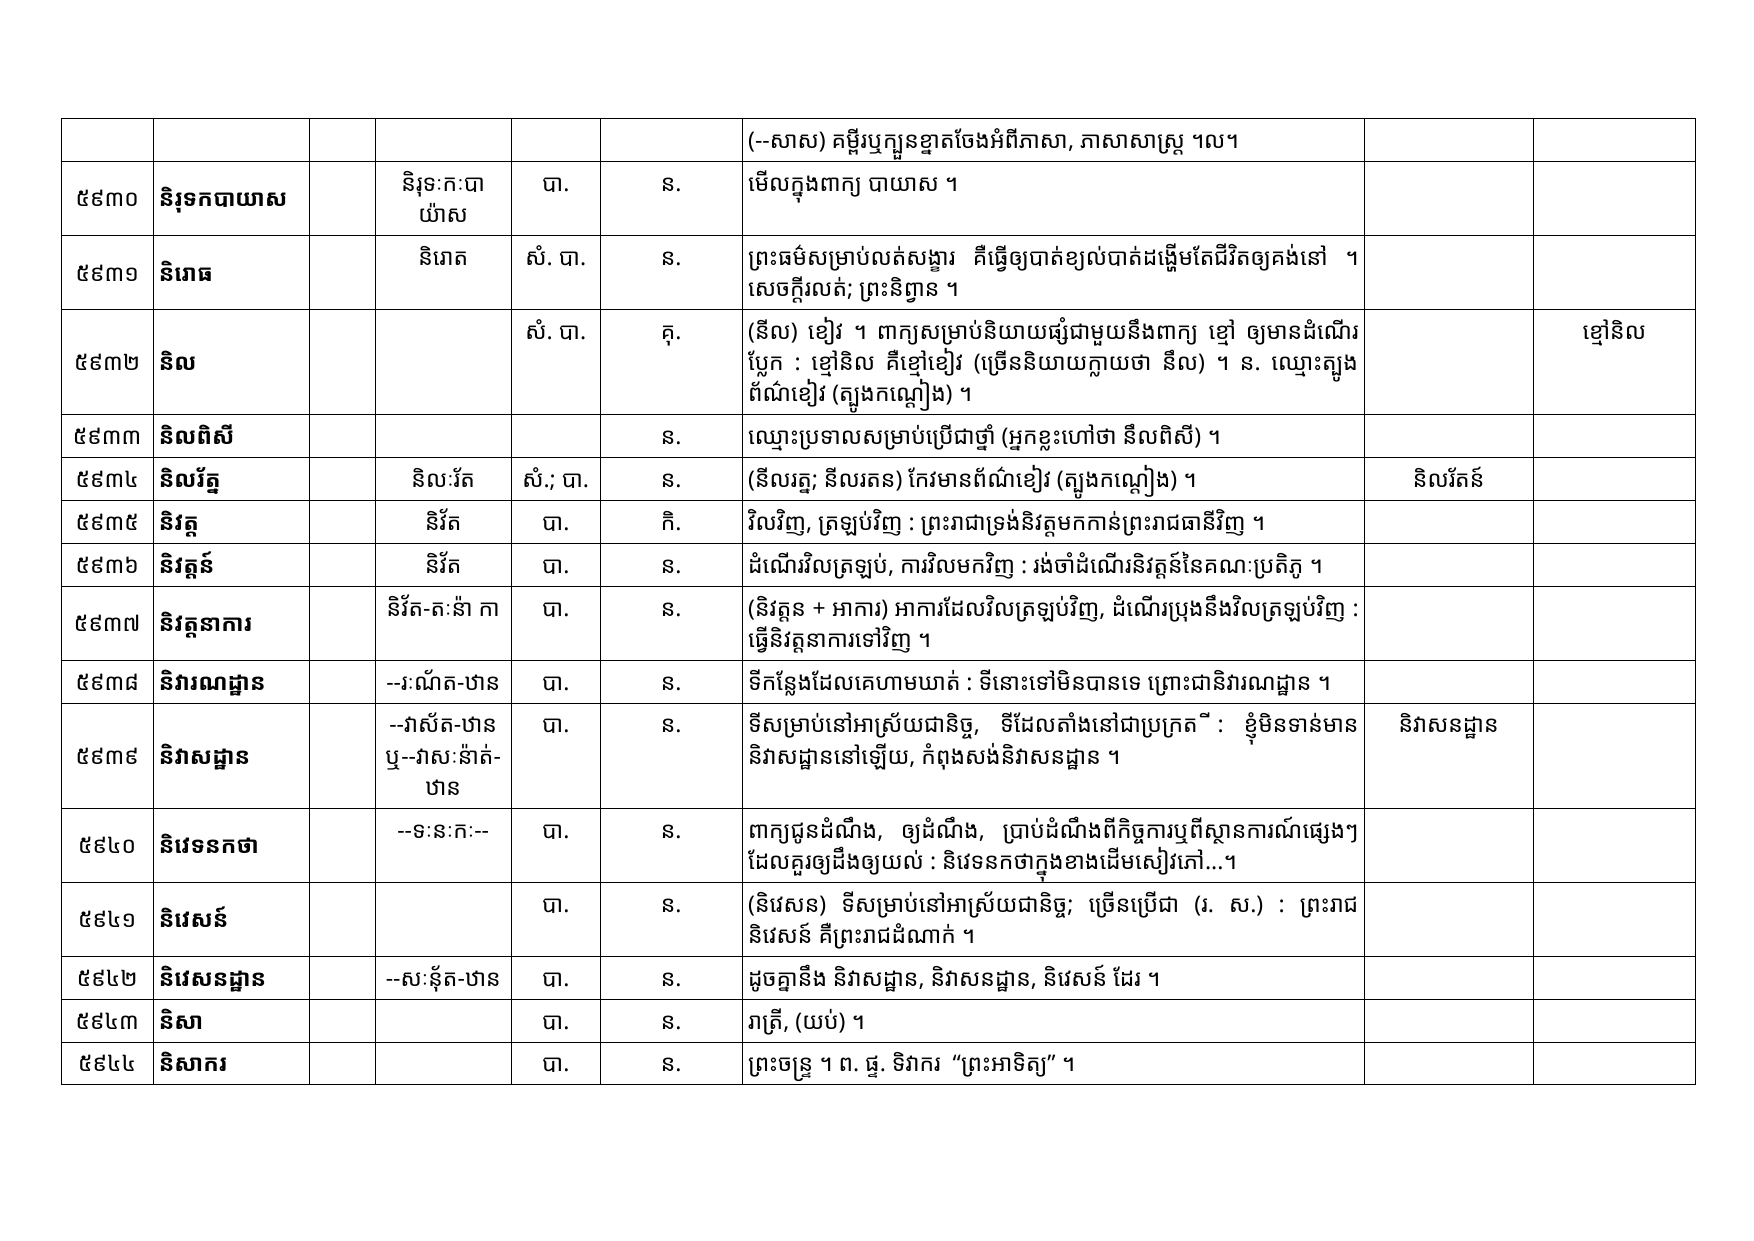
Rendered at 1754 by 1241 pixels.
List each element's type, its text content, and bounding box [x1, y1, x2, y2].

table_cell [512, 415, 600, 457]
table_cell និលៈរ័ត [376, 458, 511, 500]
table_cell ៥៩៣២ [62, 310, 153, 414]
table_cell [1534, 236, 1695, 309]
table_cell ព្រះ​ចន្ទ្រ ។ ព. ផ្ទ. ទិវាករ “ព្រះ​អាទិត្យ” ។ [743, 1043, 1364, 1084]
table_cell និវ័ត [376, 544, 511, 586]
table_cell [310, 661, 375, 702]
table_cell បា. [512, 162, 600, 235]
table_cell និវេសន៍ [154, 883, 309, 956]
table_cell [1365, 415, 1533, 457]
table_cell បា. [512, 704, 600, 808]
table_cell [1534, 957, 1695, 999]
table_cell --វាស័ត-ឋាន ឬ​--វាសៈន៉ាត់-ឋាន [376, 704, 511, 808]
table_cell [310, 544, 375, 586]
table_cell (និវេសន) ទី​សម្រាប់​នៅ​អាស្រ័យ​ជានិច្ច; ច្រើន​ប្រើ​ជា (រ. ស.) : ព្រះ​រាជ​និវេសន៍ គឺ​ព្រះ​រាជ​ដំណាក់ ។ [743, 883, 1364, 956]
table_cell ៥៩៣០ [62, 162, 153, 235]
table_cell [310, 162, 375, 235]
table_cell និវត្តនាការ [154, 587, 309, 660]
table_cell និរោធ [154, 236, 309, 309]
table_cell [1534, 1000, 1695, 1042]
table_cell [1365, 544, 1533, 586]
table_cell [1534, 162, 1695, 235]
table_cell និរុទក​បាយាស [154, 162, 309, 235]
table_cell [1534, 661, 1695, 702]
table_cell ៥៩៣៣ [62, 415, 153, 457]
table_cell [1534, 415, 1695, 457]
table_cell [310, 1000, 375, 1042]
table_cell [1534, 544, 1695, 586]
table_cell [1365, 587, 1533, 660]
table_cell --រៈណ័ត-ឋាន [376, 661, 511, 702]
table_cell ពាក្យ​ជូន​ដំណឹង, ឲ្យ​ដំណឹង, ប្រាប់​ដំណឹង​ពី​កិច្ចការ​ឬ​ពី​ស្ថាន​ការណ៍​ផ្សេង​ៗ​ដែល​គួរ​ឲ្យ​ដឹង​ឲ្យ​យល់ : និវេទន​កថា​ក្នុង​ខាង​ដើម​សៀវភៅ...។ [743, 809, 1364, 882]
table_cell ៥៩៣៧ [62, 587, 153, 660]
table_cell [376, 1043, 511, 1084]
table_cell (និរុក្តិ) ការ​បញ្ចេញ​សូរ​សព្ទ​តាម​ទម្លាប់​នៃ​ការ​រលាស់​អណ្តាត​ថា​កើត ទោះ​បី​សរសេរ​ត្រូវ​គ្នា ទាំង​អត្ថន័យ​របស់​ពាក្យ​ទោះ​ត្រូវ​គ្នា​តែ​មួយ​ក៏​គង់​ឮ​សូរ​សព្ទ​ផ្សេង​ពី​គ្នា​ដែរ : ពាក្យ​ថា មង្គល ពីរ​ព្យាង្គ​នេះ អ្នក​ពុទ្ធ​សាសនិក​ក្នុង​នានា​ប្រទេស បញ្ចេញ​និរុត្តិ​ឮ​ផ្សេង​ៗ​គ្នា តាម​ទម្លាប់​រាល់​ជាតិ ព្រោះ​មាន​ការ​រលាស់​អណ្តាត​ថា​ខុស​គ្នា​ ។ ឈ្មោះ​គម្ពីរ​មួយ​និយាយ​ពី​វេទាង្គ​ទាំង ៦ (ម. ព. វេទាង្គ ផង) ។ និរុត្តិប្បដិ​សម្ភិទា (--ប៉ៈដិសាំភិ--) ការ​បែក​ប្រាជ្ញា​យល់​ធ្លុះ​ធ្លាយ​ខា​ង​ភាសា, ការ​ចេះ​ច្បាប់​ប្រាដក​ឥត​ទើស​ទាក់​ខាង​ភាសា​ផ្សេង​ៗ ។ និរុត្តិ​សាស្ត្រ (--សាស) គម្ពីរ​ឬ​ក្បួន​ខ្នាត​ចែង​អំពី​ភាសា, ភាសា​សាស្ត្រ ។ល។ [743, 119, 1364, 161]
table_cell និរោត [376, 236, 511, 309]
table_cell និល​ពិសី [154, 415, 309, 457]
table_cell ទី​កន្លែង​ដែល​គេ​ហាម​ឃាត់ : ទី​នោះ​ទៅ​មិន​បាន​ទេ ព្រោះ​ជា​និវារណដ្ឋាន ។ [743, 661, 1364, 702]
table_cell និល [154, 310, 309, 414]
table_cell និវត្តន៍ [154, 544, 309, 586]
table_cell [310, 310, 375, 414]
table_cell បា. [512, 809, 600, 882]
table_cell ៥៩៣៦ [62, 544, 153, 586]
table_cell [310, 415, 375, 457]
table_cell និវារណដ្ឋាន [154, 661, 309, 702]
table_cell និវេទន​កថា [154, 809, 309, 882]
table_cell [310, 883, 375, 956]
table_cell (នីល) ខៀវ ។ ពាក្យ​សម្រាប់​និយាយ​ផ្សំ​ជា​មួយ​នឹង​ពាក្យ ខ្មៅ ឲ្យ​មាន​ដំណើរ​ប្លែក : ខ្មៅ​និល គឺ​ខ្មៅ​ខៀវ (ច្រើន​និយាយ​ក្លាយ​ថា នឹល) ។ ន. ឈ្មោះ​ត្បូង​ព័ណ៌​ខៀវ (ត្បូង​កណ្ដៀង) ។ [743, 310, 1364, 414]
table_cell [62, 119, 153, 161]
table_cell [1534, 1043, 1695, 1084]
table_cell ៥៩៤២ [62, 957, 153, 999]
table_cell [1365, 1000, 1533, 1042]
table_cell [376, 310, 511, 414]
table_cell ន. [601, 957, 742, 999]
table_cell ន. [601, 415, 742, 457]
table_cell មើល​ក្នុង​ពាក្យ បាយាស ។ [743, 162, 1364, 235]
table_cell និវត្ត [154, 501, 309, 543]
table_cell [1365, 1043, 1533, 1084]
table_cell និវាសដ្ឋាន [154, 704, 309, 808]
table_cell [310, 1043, 375, 1084]
table_cell [376, 415, 511, 457]
table_cell ៥៩៣១ [62, 236, 153, 309]
table_cell បា. [512, 1000, 600, 1042]
table_cell ន. [601, 809, 742, 882]
table_cell [310, 809, 375, 882]
table_cell [1534, 704, 1695, 808]
table_cell បា. [512, 957, 600, 999]
table_cell ៥៩៣៤ [62, 458, 153, 500]
table_cell និល​រ័តន៍ [1365, 458, 1533, 500]
table_cell ព្រះ​ធម៌​សម្រាប់​លត់​សង្ខារ គឺ​ធ្វើ​ឲ្យ​បាត់​ខ្យល់​បាត់​ដង្ហើម​តែ​ជីវិត​ឲ្យ​គង់​នៅ ។ សេចក្ដី​រលត់; ព្រះ​និព្វាន ។ [743, 236, 1364, 309]
table_cell [1534, 458, 1695, 500]
table_cell [1365, 501, 1533, 543]
table_cell សំ. បា. [512, 310, 600, 414]
table_cell [1534, 809, 1695, 882]
table_cell [310, 119, 375, 161]
table_cell និសា [154, 1000, 309, 1042]
table_cell ៥៩៤៤ [62, 1043, 153, 1084]
table_cell [1365, 661, 1533, 702]
table_cell [376, 119, 511, 161]
table_cell និវេសនដ្ឋាន [154, 957, 309, 999]
table_cell ន. [601, 587, 742, 660]
table_cell [1534, 119, 1695, 161]
table_cell [1534, 501, 1695, 543]
table_cell ន. [601, 883, 742, 956]
table_cell [1365, 957, 1533, 999]
table_cell និសាករ [154, 1043, 309, 1084]
table_cell [1534, 587, 1695, 660]
table_cell [1365, 119, 1533, 161]
table_cell បា. [512, 501, 600, 543]
table_cell បា. [512, 544, 600, 586]
table_cell [1365, 236, 1533, 309]
table_cell ន. [601, 1043, 742, 1084]
table_cell --ទៈនៈកៈ-- [376, 809, 511, 882]
table_cell បា. [512, 1043, 600, 1084]
table_cell (នីល​រត្ន; នីល​រតន) កែវ​មាន​ព័ណ៌​ខៀវ (ត្បូង​កណ្ដៀង) ។ [743, 458, 1364, 500]
table_cell និវ័ត-តៈន៉ា កា [376, 587, 511, 660]
table_cell ៥៩៤៣ [62, 1000, 153, 1042]
table_cell ឈ្មោះ​ប្រទាល​សម្រាប់​ប្រើ​ជា​ថ្នាំ (អ្នក​ខ្លះ​ហៅ​ថា នឹល​ពិសី) ។ [743, 415, 1364, 457]
table_cell និវាសនដ្ឋាន [1365, 704, 1533, 808]
table_cell [1365, 883, 1533, 956]
table_cell ន. [601, 544, 742, 586]
table_cell [154, 119, 309, 161]
table_cell [310, 957, 375, 999]
table_cell [310, 501, 375, 543]
table_cell ៥៩៤០ [62, 809, 153, 882]
table_cell [376, 883, 511, 956]
table_cell សំ. បា. [512, 236, 600, 309]
table_cell ដំណើរ​វិល​ត្រឡប់, ការ​វិល​មក​វិញ : រង់​ចាំ​ដំណើរ​និវត្តន៍​នៃ​គណៈ​ប្រតិភូ ។ [743, 544, 1364, 586]
table_cell ន. [601, 236, 742, 309]
table_cell ន. [601, 661, 742, 702]
table_cell ខ្មៅ​និល [1534, 310, 1695, 414]
table_cell ន. [601, 162, 742, 235]
table_cell [310, 236, 375, 309]
table_cell និវ័ត [376, 501, 511, 543]
table_cell [310, 587, 375, 660]
table_cell ន. [601, 1000, 742, 1042]
table_cell --សៈន៉័ត-ឋាន [376, 957, 511, 999]
table_cell និល​រ័ត្ន [154, 458, 309, 500]
table_cell ៥៩៣៨ [62, 661, 153, 702]
table_cell ន. [601, 458, 742, 500]
table_cell ៥៩៣៥ [62, 501, 153, 543]
table_cell [601, 119, 742, 161]
table_cell [310, 458, 375, 500]
table_cell (និវត្តន + អាការ) អាការ​ដែល​វិល​ត្រឡប់​វិញ, ដំណើរ​ប្រុង​នឹង​វិល​ត្រឡប់​វិញ : ធ្វើ​និវត្តនាការ​ទៅ​វិញ ។ [743, 587, 1364, 660]
table_cell សំ.; បា. [512, 458, 600, 500]
table_cell គុ. [601, 310, 742, 414]
table_cell ៥៩៣៩ [62, 704, 153, 808]
table_cell [310, 704, 375, 808]
table_cell បា. [512, 661, 600, 702]
table_cell [1365, 809, 1533, 882]
table_cell កិ. [601, 501, 742, 543]
table_cell ដូច​គ្នា​នឹង និវាសដ្ឋាន, និវាសនដ្ឋាន, និវេសន៍ ដែរ ។ [743, 957, 1364, 999]
table_cell បា. [512, 883, 600, 956]
table_cell ទី​សម្រាប់​នៅ​អាស្រ័យ​ជានិច្ច, ទី​ដែល​តាំង​នៅ​ជា​ប្រក្រតី : ខ្ញុំ​មិន​ទាន់​មាន​និវាសដ្ឋាន​នៅ​ឡើយ, កំពុង​សង់​និវាសនដ្ឋាន ។ [743, 704, 1364, 808]
table_cell [1534, 883, 1695, 956]
table_cell ៥៩៤១ [62, 883, 153, 956]
table_cell ន. [601, 704, 742, 808]
table_cell រាត្រី, (យប់) ។ [743, 1000, 1364, 1042]
table_cell [512, 119, 600, 161]
table_cell បា. [512, 587, 600, 660]
table_cell វិល​វិញ, ត្រឡប់​វិញ : ព្រះ​រាជា​ទ្រង់​និវត្ត​មក​កាន់​ព្រះ​រាជ​ធានី​វិញ ។ [743, 501, 1364, 543]
table_cell [1365, 310, 1533, 414]
table_cell [1365, 162, 1533, 235]
table_cell និរុទៈកៈបា យ៉ាស [376, 162, 511, 235]
table_cell [376, 1000, 511, 1042]
